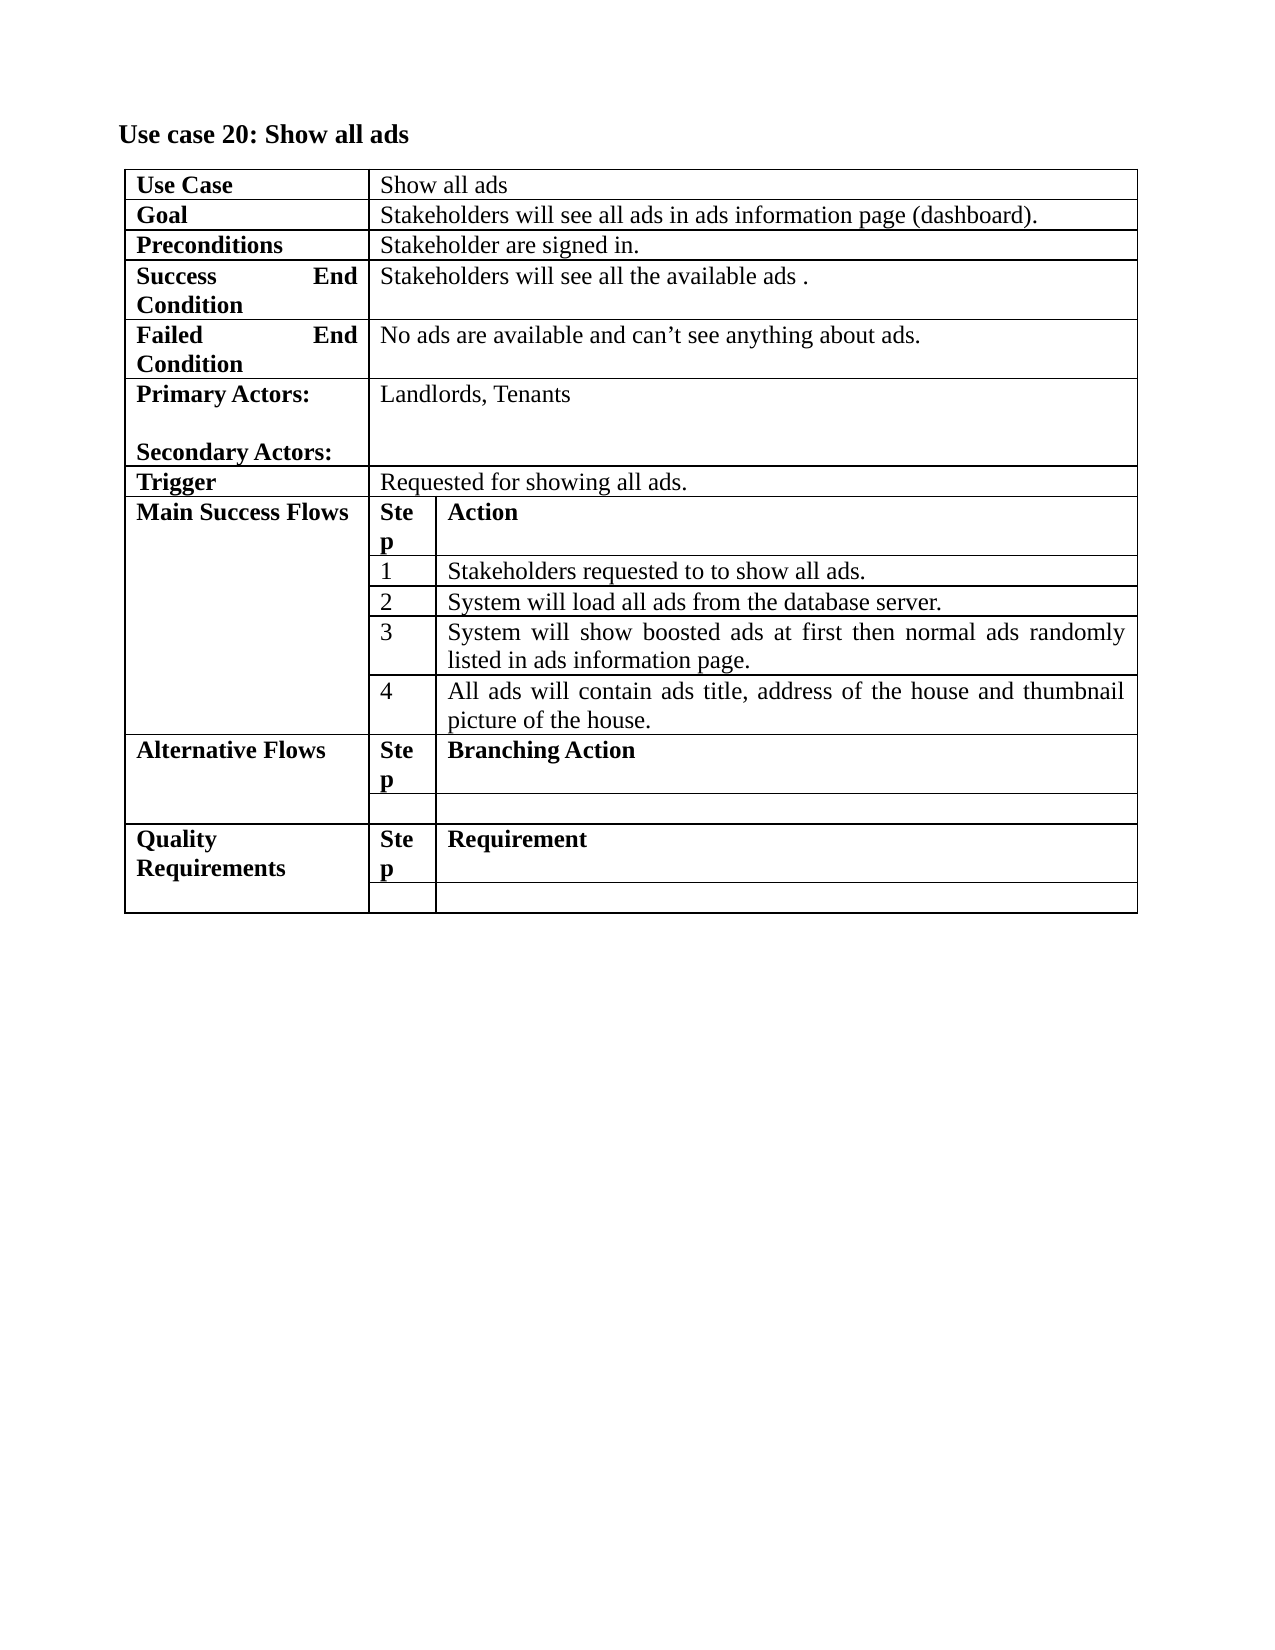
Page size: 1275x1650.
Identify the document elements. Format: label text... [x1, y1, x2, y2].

table_cell [370, 794, 435, 823]
table_cell Trigger [126, 467, 368, 496]
table_cell [370, 883, 435, 912]
table_cell Step [370, 735, 435, 792]
table_cell Step [370, 825, 435, 882]
table_cell Requested for showing all ads. [370, 467, 1137, 496]
table_cell Quality Requirements [126, 825, 368, 912]
table_cell [437, 794, 1137, 823]
table_header Show all ads [370, 170, 1137, 199]
table_cell Landlords, Tenants [370, 379, 1137, 465]
text Use case 20: Show all ads [118, 118, 1157, 149]
table_cell Stakeholders will see all ads in ads information page (dashboard). [370, 200, 1137, 229]
table_header Use Case [126, 170, 368, 199]
table_cell Main Success Flows [126, 497, 368, 733]
table_cell Step [370, 497, 435, 555]
table_cell Stakeholders will see all the available ads . [370, 261, 1137, 318]
table_cell Primary Actors: Secondary Actors: [126, 379, 368, 465]
table_cell 4 [370, 676, 435, 733]
table_cell Requirement [437, 825, 1137, 882]
table_cell 1 [370, 556, 435, 585]
table_cell [437, 883, 1137, 912]
table_cell Success End Condition [126, 261, 368, 318]
table_cell Alternative Flows [126, 735, 368, 823]
table_cell Stakeholder are signed in. [370, 231, 1137, 259]
table_cell System will show boosted ads at first then normal ads randomly listed in ads information page. [437, 617, 1137, 674]
table_cell Action [437, 497, 1137, 555]
table_cell No ads are available and can’t see anything about ads. [370, 320, 1137, 377]
table_cell System will load all ads from the database server. [437, 587, 1137, 615]
table_cell Goal [126, 200, 368, 229]
table_cell All ads will contain ads title, address of the house and thumbnail picture of the house. [437, 676, 1137, 733]
table_cell Failed End Condition [126, 320, 368, 377]
table_cell Branching Action [437, 735, 1137, 792]
table_cell 3 [370, 617, 435, 674]
table_cell Preconditions [126, 231, 368, 259]
table_cell Stakeholders requested to to show all ads. [437, 556, 1137, 585]
table_cell 2 [370, 587, 435, 615]
